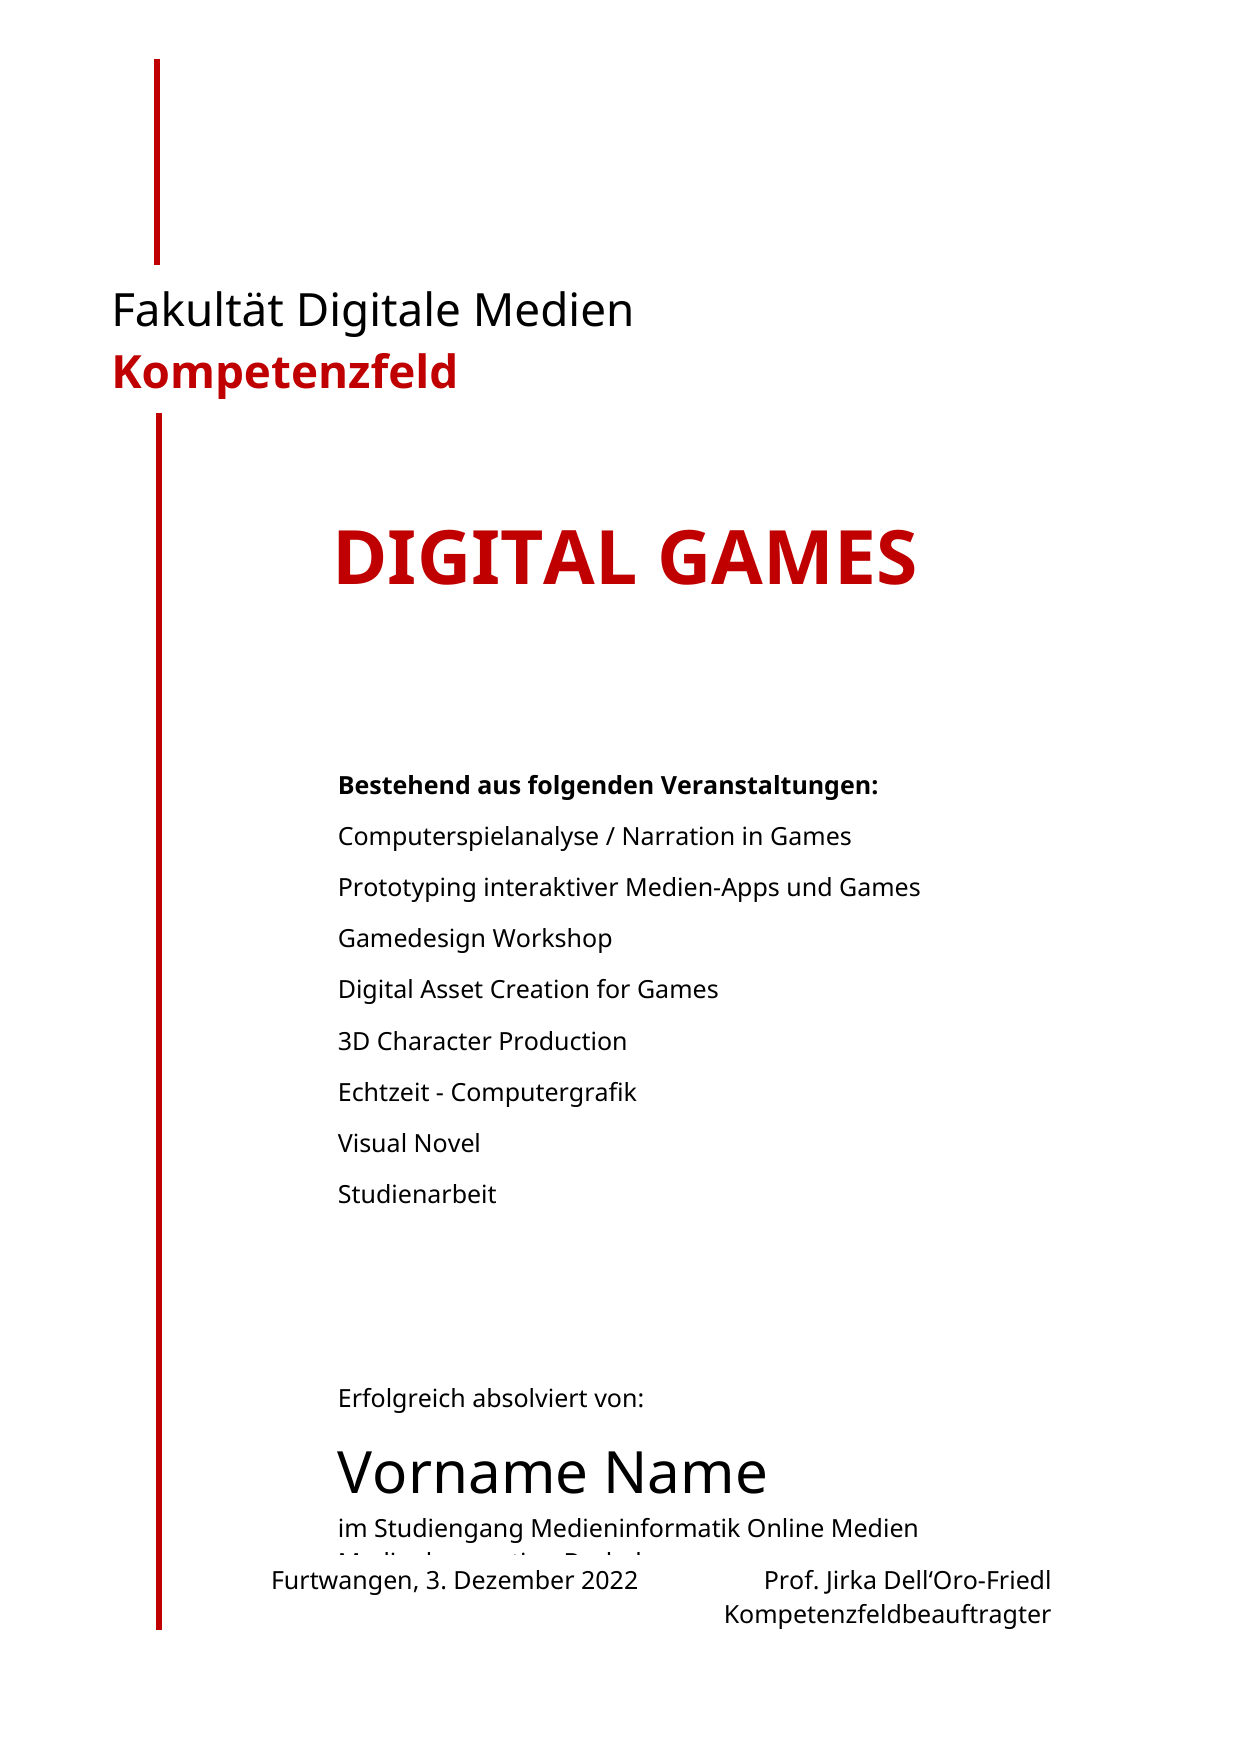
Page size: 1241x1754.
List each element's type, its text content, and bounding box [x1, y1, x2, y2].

text Computerspielanalyse / Narration in Games [338, 819, 1095, 853]
text Digital Asset Creation for Games [338, 972, 1095, 1006]
text Kompetenzfeld [111, 340, 1190, 402]
text Gamedesign Workshop [338, 921, 1095, 955]
text Erfolgreich absolviert von: [338, 1381, 1095, 1414]
text Studienarbeit [338, 1176, 1095, 1210]
text Furtwangen, 3. Dezember 2022 Prof. Jirka Dell‘Oro-Friedl [271, 1562, 1052, 1596]
text [111, 504, 156, 607]
text Vorname Name [338, 1432, 1095, 1511]
text Visual Novel [338, 1125, 1095, 1159]
text Fakultät Digitale Medien [111, 277, 1190, 340]
text Echtzeit - Computergrafik [338, 1074, 1095, 1108]
text Digital Games [162, 504, 1190, 607]
text 3D Character Production [338, 1023, 1095, 1057]
text Kompetenzfeldbeauftragter [271, 1596, 1052, 1628]
text Prototyping interaktiver Medien-Apps und Games [338, 870, 1095, 904]
text Bestehend aus folgenden Veranstaltungen: [338, 768, 1095, 802]
text im Studiengang Medieninformatik Online Medien Medienkonzeption Bachelor [338, 1511, 1095, 1579]
